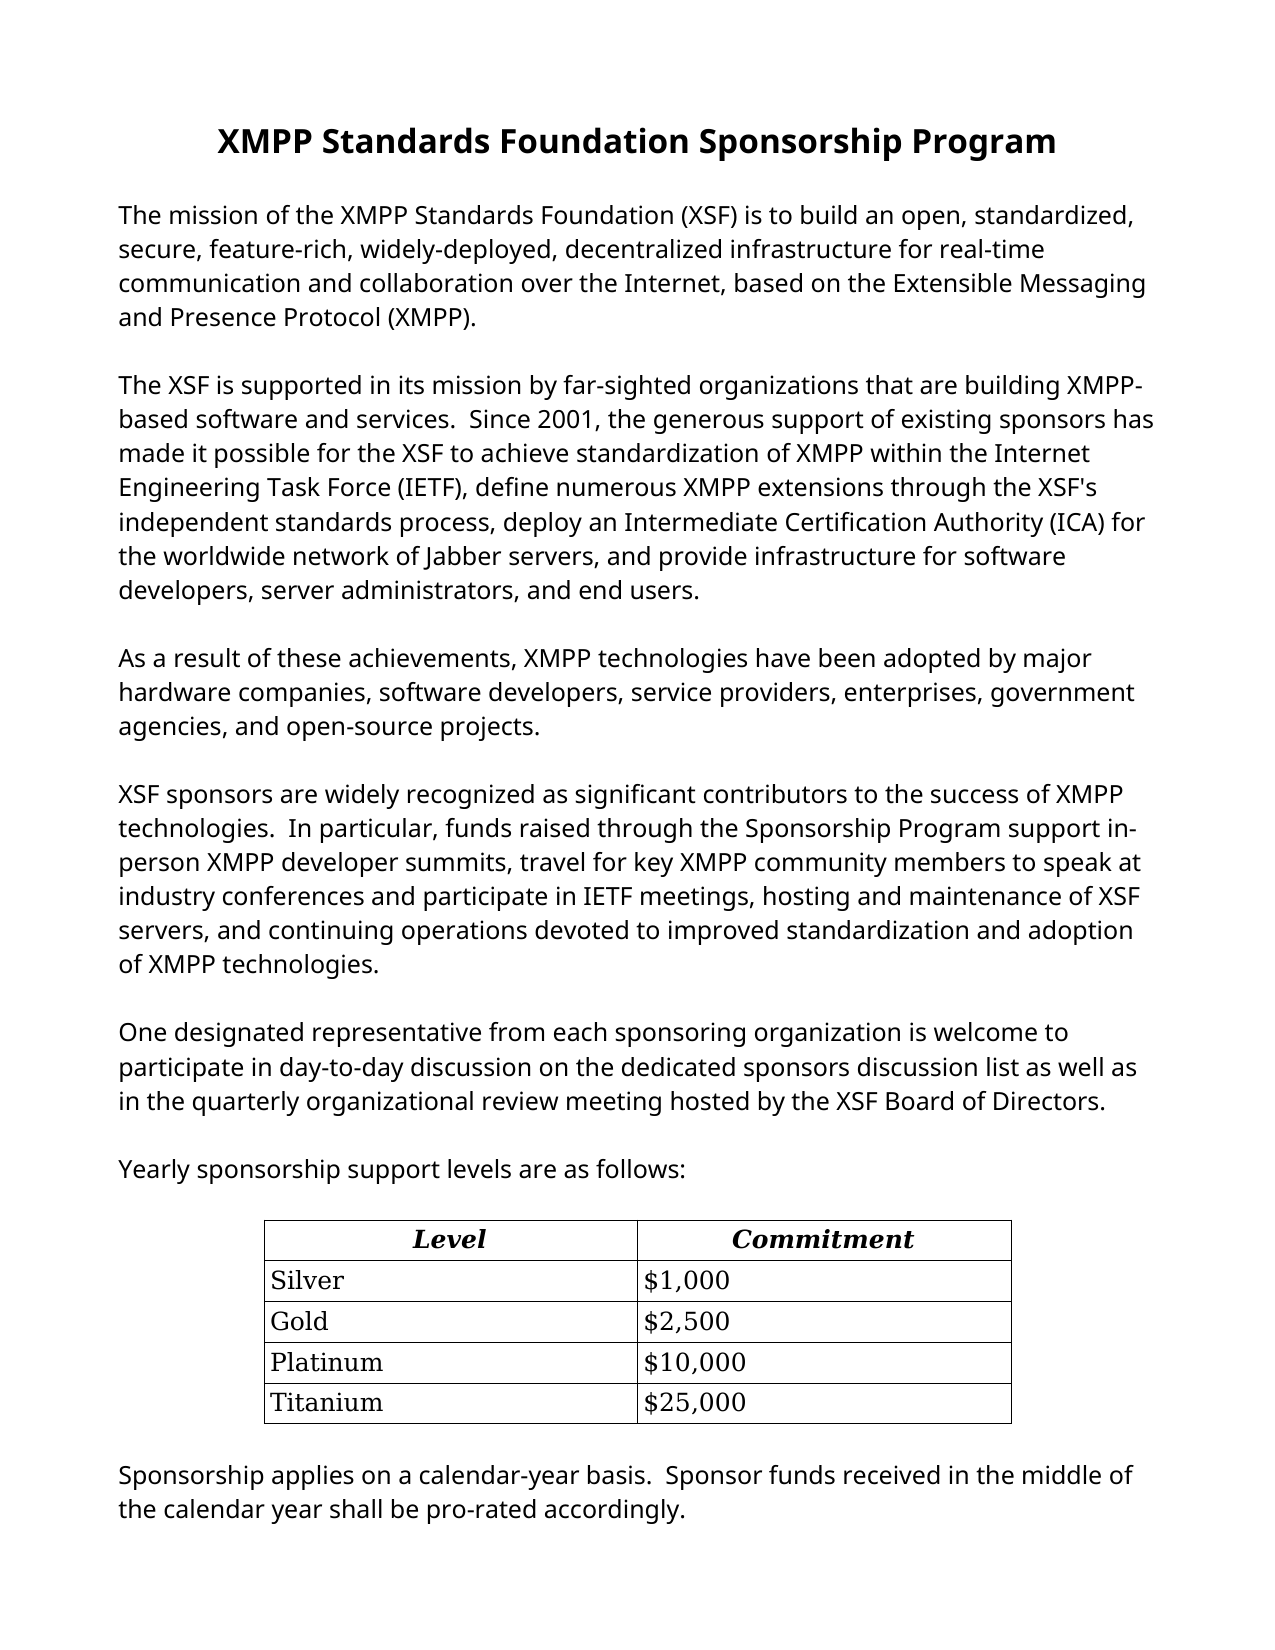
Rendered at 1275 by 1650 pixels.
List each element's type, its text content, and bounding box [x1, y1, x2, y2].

text XSF sponsors are widely recognized as significant contributors to the success of XMPP technologies. In particular, funds raised through the Sponsorship Program support in-person XMPP developer summits, travel for key XMPP community members to speak at industry conferences and participate in IETF meetings, hosting and maintenance of XSF servers, and continuing operations devoted to improved standardization and adoption of XMPP technologies. [118, 777, 1157, 981]
text Yearly sponsorship support levels are as follows: [118, 1151, 1157, 1185]
table_header Commitment [638, 1221, 1011, 1260]
table_cell Platinum [265, 1343, 637, 1383]
text Sponsorship applies on a calendar-year basis. Sponsor funds received in the middle of the calendar year shall be pro-rated accordingly. [118, 1457, 1157, 1526]
text The XSF is supported in its mission by far-sighted organizations that are building XMPP-based software and services. Since 2001, the generous support of existing sponsors has made it possible for the XSF to achieve standardization of XMPP within the Internet Engineering Task Force (IETF), define numerous XMPP extensions through the XSF's independent standards process, deploy an Intermediate Certification Authority (ICA) for the worldwide network of Jabber servers, and provide infrastructure for software developers, server administrators, and end users. [118, 368, 1157, 606]
text As a result of these achievements, XMPP technologies have been adopted by major hardware companies, software developers, service providers, enterprises, government agencies, and open-source projects. [118, 640, 1157, 743]
table_cell $1,000 [638, 1261, 1011, 1301]
table_cell Gold [265, 1302, 637, 1342]
table_cell $25,000 [638, 1384, 1011, 1423]
table_cell $10,000 [638, 1343, 1011, 1383]
text XMPP Standards Foundation Sponsorship Program [118, 118, 1157, 163]
table_cell Silver [265, 1261, 637, 1301]
text The mission of the XMPP Standards Foundation (XSF) is to build an open, standardized, secure, feature-rich, widely-deployed, decentralized infrastructure for real-time communication and collaboration over the Internet, based on the Extensible Messaging and Presence Protocol (XMPP). [118, 198, 1157, 334]
table_cell Titanium [265, 1384, 637, 1423]
table_cell $2,500 [638, 1302, 1011, 1342]
text One designated representative from each sponsoring organization is welcome to participate in day-to-day discussion on the dedicated sponsors discussion list as well as in the quarterly organizational review meeting hosted by the XSF Board of Directors. [118, 1015, 1157, 1117]
table_header Level [265, 1221, 637, 1260]
